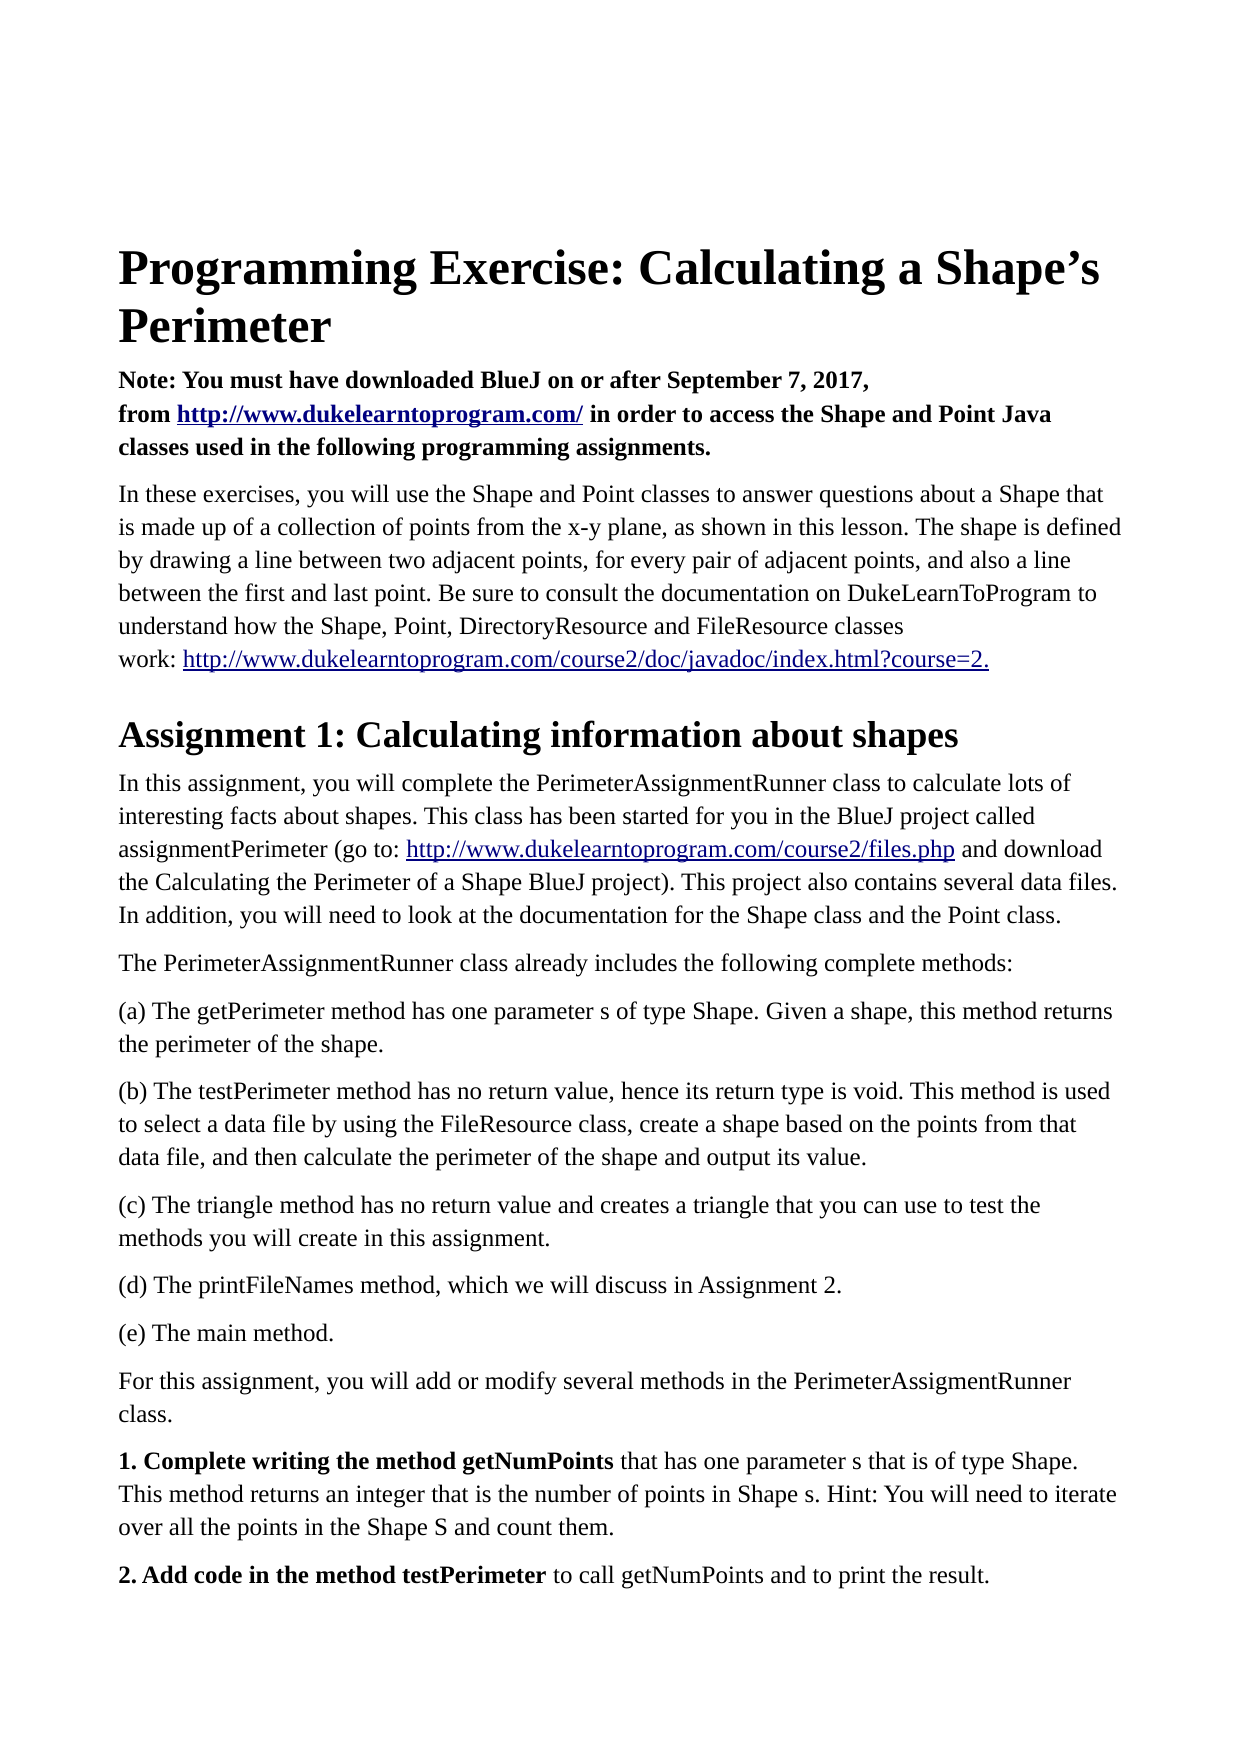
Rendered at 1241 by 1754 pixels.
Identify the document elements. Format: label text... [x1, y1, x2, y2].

text (a) The getPerimeter method has one parameter s of type Shape. Given a shape, this method returns the perimeter of the shape. [118, 996, 1122, 1057]
text (c) The triangle method has no return value and creates a triangle that you can use to test the methods you will create in this assignment. [118, 1190, 1122, 1252]
text (d) The printFileNames method, which we will discuss in Assignment 2. [118, 1271, 1122, 1299]
text In this assignment, you will complete the PerimeterAssignmentRunner class to calculate lots of interesting facts about shapes. This class has been started for you in the BlueJ project called assignmentPerimeter (go to: http://www.dukelearntoprogram.com/course2/files.php and download the Calculating the Perimeter of a Shape BlueJ project). This project also contains several data files. In addition, you will need to look at the documentation for the Shape class and the Point class. [118, 768, 1122, 929]
text 1. Complete writing the method getNumPoints that has one parameter s that is of type Shape. This method returns an integer that is the number of points in Shape s. Hint: You will need to iterate over all the points in the Shape S and count them. [118, 1446, 1122, 1541]
text 2. Add code in the method testPerimeter to call getNumPoints and to print the result. [118, 1560, 1122, 1589]
text In these exercises, you will use the Shape and Point classes to answer questions about a Shape that is made up of a collection of points from the x-y plane, as shown in this lesson. The shape is defined by drawing a line between two adjacent points, for every pair of adjacent points, and also a line between the first and last point. Be sure to consult the documentation on DukeLearnToProgram to understand how the Shape, Point, DirectoryResource and FileResource classes work: http://www.dukelearntoprogram.com/course2/doc/javadoc/index.html?course=2. [118, 479, 1122, 673]
text (e) The main method. [118, 1318, 1122, 1347]
text The PerimeterAssignmentRunner class already includes the following complete methods: [118, 948, 1122, 977]
text Note: You must have downloaded BlueJ on or after September 7, 2017, from http://www.dukelearntoprogram.com/ in order to access the Shape and Point Java classes used in the following programming assignments. [118, 366, 1122, 460]
subtitle Assignment 1: Calculating information about shapes [118, 713, 1122, 756]
text For this assignment, you will add or modify several methods in the PerimeterAssigmentRunner class. [118, 1366, 1122, 1428]
subtitle Programming Exercise: Calculating a Shape’s Perimeter [118, 238, 1122, 353]
text (b) The testPerimeter method has no return value, hence its return type is void. This method is used to select a data file by using the FileResource class, create a shape based on the points from that data file, and then calculate the perimeter of the shape and output its value. [118, 1076, 1122, 1171]
